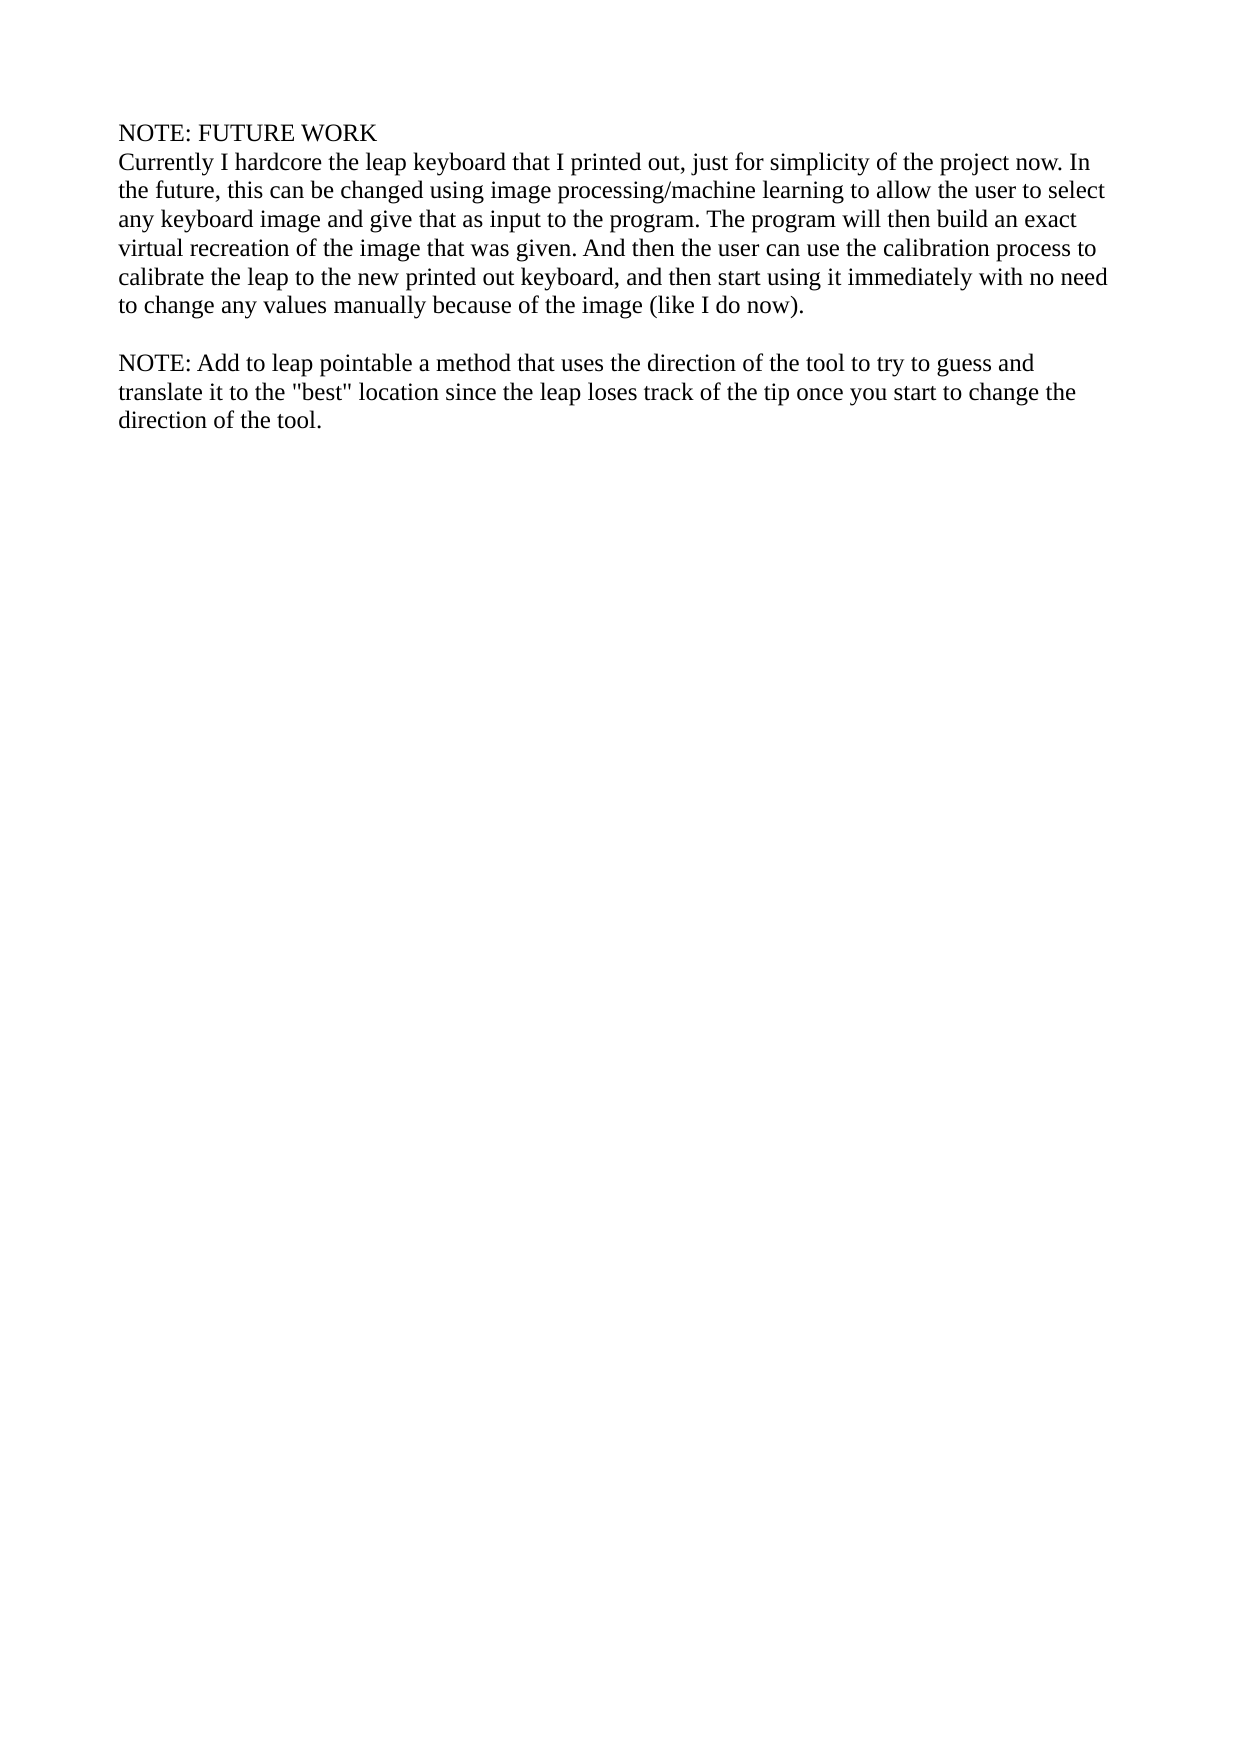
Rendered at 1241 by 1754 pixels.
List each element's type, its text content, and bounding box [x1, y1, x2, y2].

text Currently I hardcore the leap keyboard that I printed out, just for simplicity of the project now. In the future, this can be changed using image processing/machine learning to allow the user to select any keyboard image and give that as input to the program. The program will then build an exact virtual recreation of the image that was given. And then the user can use the calibration process to calibrate the leap to the new printed out keyboard, and then start using it immediately with no need to change any values manually because of the image (like I do now). [118, 147, 1122, 319]
text NOTE: Add to leap pointable a method that uses the direction of the tool to try to guess and translate it to the "best" location since the leap loses track of the tip once you start to change the direction of the tool. [118, 348, 1122, 434]
text NOTE: FUTURE WORK [118, 118, 1122, 147]
